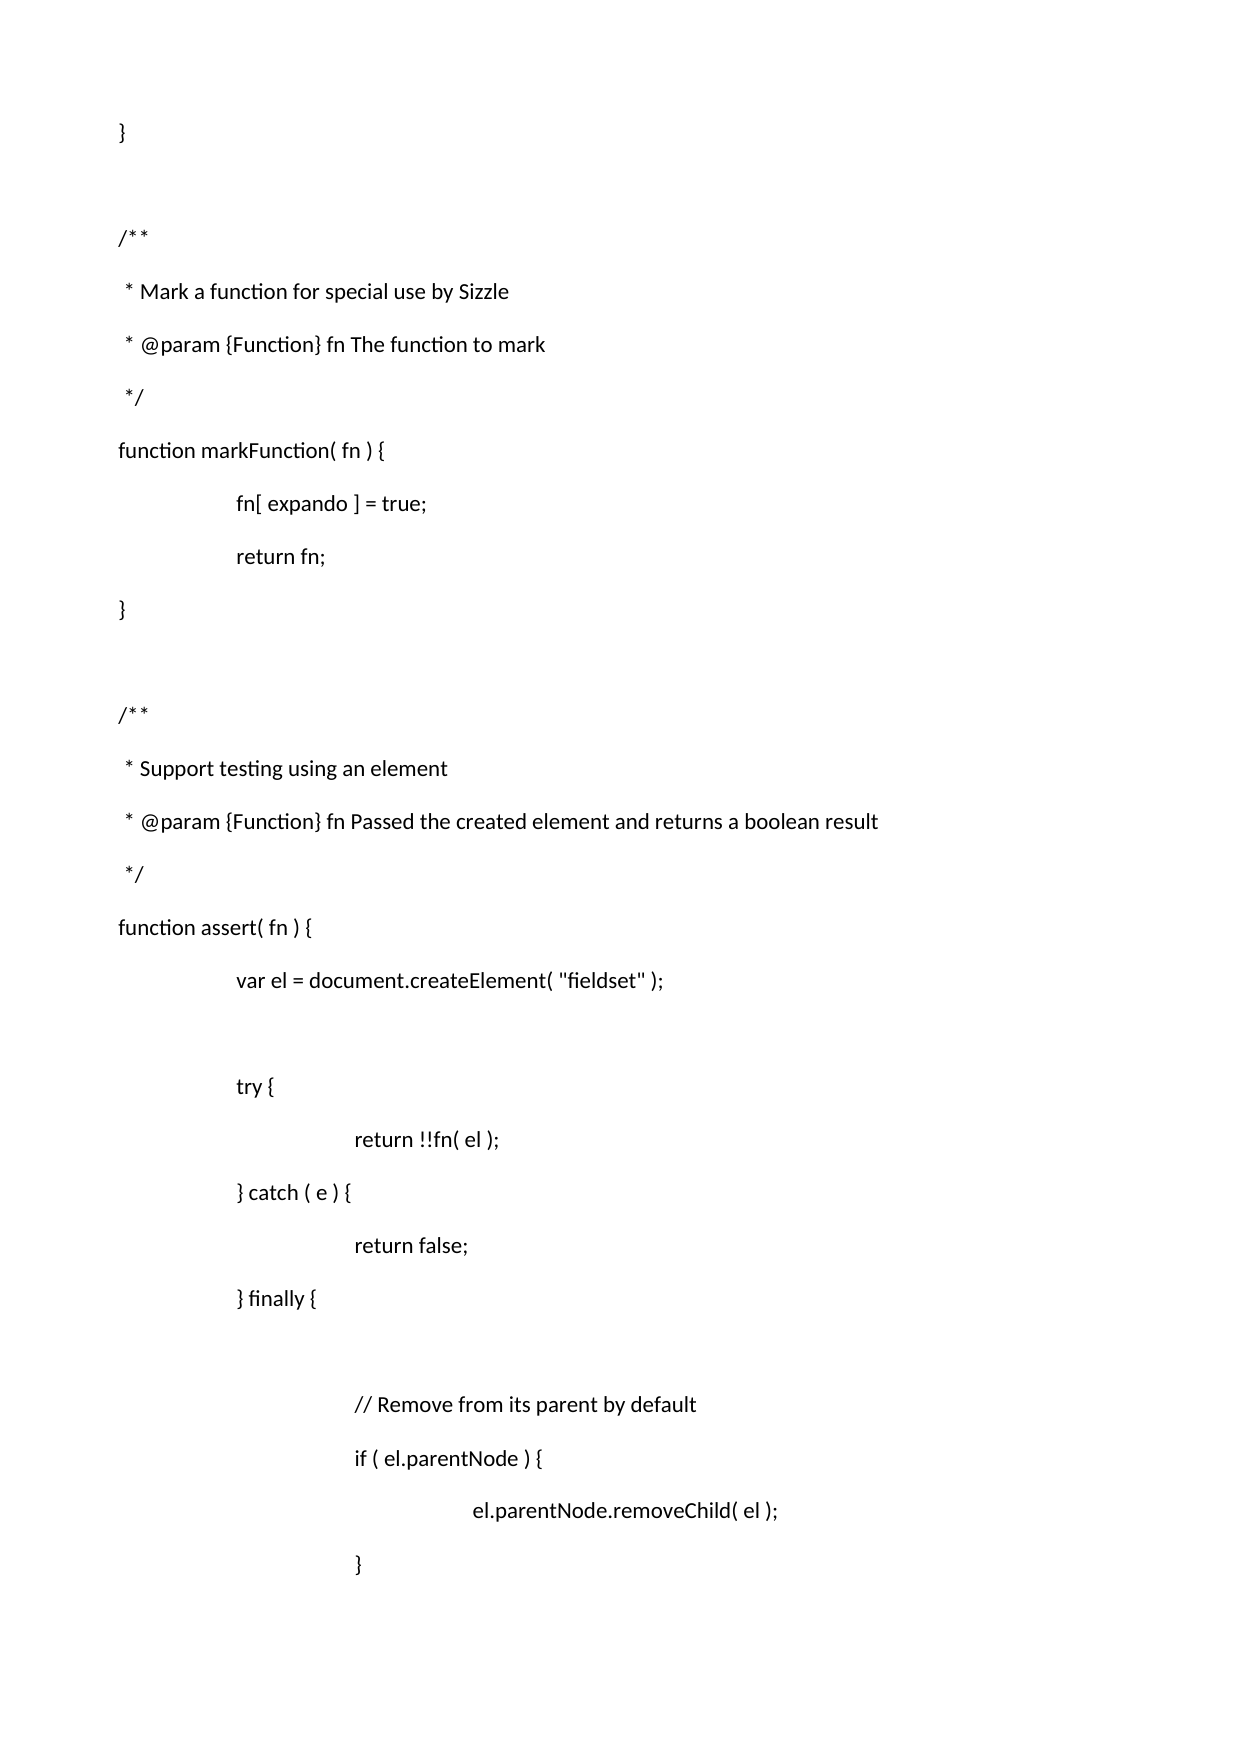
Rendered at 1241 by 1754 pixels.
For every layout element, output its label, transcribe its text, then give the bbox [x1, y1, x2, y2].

text function assert( fn ) { [118, 913, 1122, 941]
text /** [118, 224, 1122, 252]
text return fn; [118, 542, 1122, 570]
text try { [118, 1072, 1122, 1101]
text */ [118, 383, 1122, 411]
text } catch ( e ) { [118, 1178, 1122, 1207]
text // Remove from its parent by default [118, 1391, 1122, 1419]
text } [118, 118, 1122, 146]
text } [118, 595, 1122, 623]
text * @param {Function} fn Passed the created element and returns a boolean result [118, 807, 1122, 835]
text return false; [118, 1232, 1122, 1259]
text * @param {Function} fn The function to mark [118, 330, 1122, 358]
text */ [118, 860, 1122, 888]
text var el = document.createElement( "fieldset" ); [118, 966, 1122, 994]
text el.parentNode.removeChild( el ); [118, 1497, 1122, 1525]
text } [118, 1550, 1122, 1578]
text * Support testing using an element [118, 754, 1122, 782]
text function markFunction( fn ) { [118, 436, 1122, 464]
text * Mark a function for special use by Sizzle [118, 277, 1122, 305]
text fn[ expando ] = true; [118, 489, 1122, 517]
text /** [118, 701, 1122, 729]
text } finally { [118, 1284, 1122, 1313]
text return !!fn( el ); [118, 1126, 1122, 1153]
text if ( el.parentNode ) { [118, 1444, 1122, 1472]
